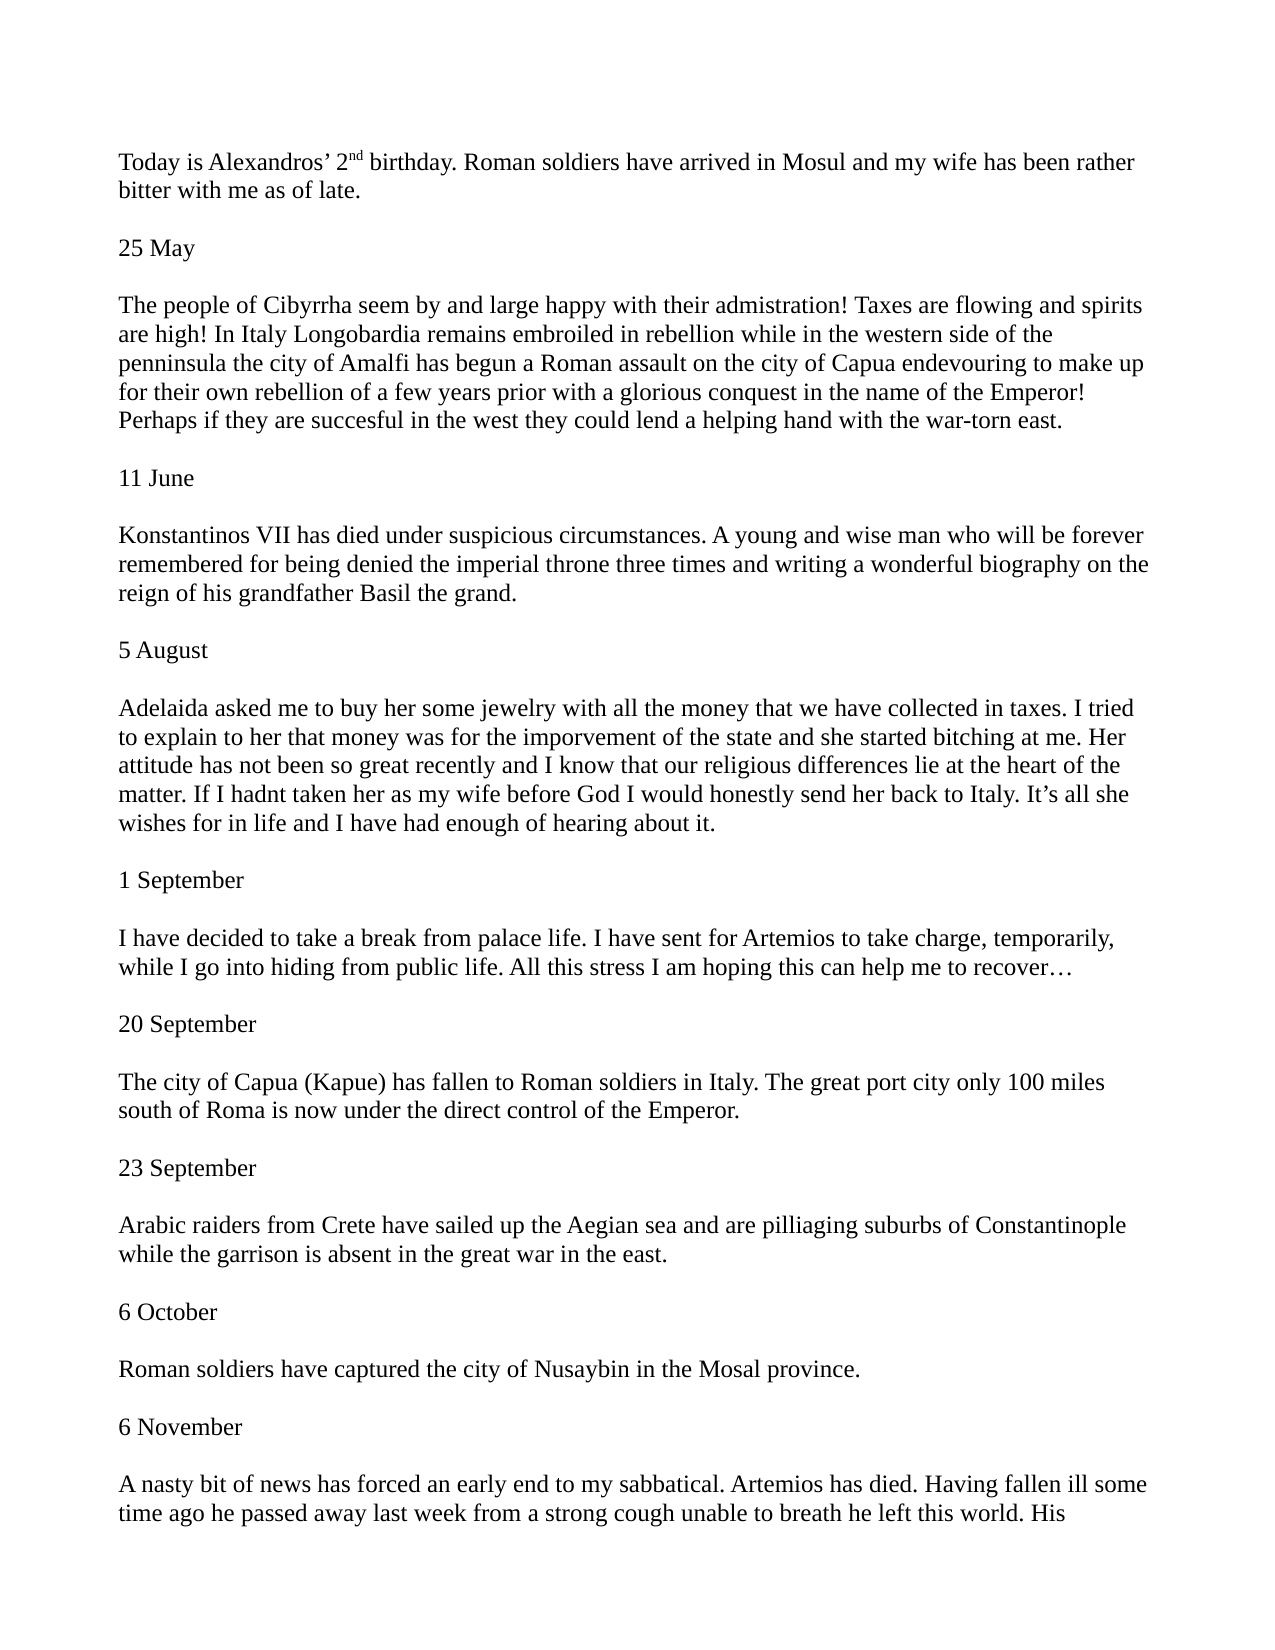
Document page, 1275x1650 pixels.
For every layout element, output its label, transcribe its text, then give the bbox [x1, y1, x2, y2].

text 1 September [118, 866, 1157, 894]
text A nasty bit of news has forced an early end to my sabbatical. Artemios has died. Having fallen ill some time ago he passed away last week from a strong cough unable to breath he left this world. His [118, 1469, 1157, 1527]
text I have decided to take a break from palace life. I have sent for Artemios to take charge, temporarily, while I go into hiding from public life. All this stress I am hoping this can help me to recover… [118, 894, 1157, 981]
text 6 October [118, 1297, 1157, 1326]
text 5 August [118, 636, 1157, 664]
text 11 June [118, 463, 1157, 492]
text The city of Capua (Kapue) has fallen to Roman soldiers in Italy. The great port city only 100 miles south of Roma is now under the direct control of the Emperor. [118, 1067, 1157, 1124]
text The people of Cibyrrha seem by and large happy with their admistration! Taxes are flowing and spirits are high! In Italy Longobardia remains embroiled in rebellion while in the western side of the penninsula the city of Amalfi has begun a Roman assault on the city of Capua endevouring to make up for their own rebellion of a few years prior with a glorious conquest in the name of the Emperor! Perhaps if they are succesful in the west they could lend a helping hand with the war-torn east. [118, 291, 1157, 434]
text Roman soldiers have captured the city of Nusaybin in the Mosal province. [118, 1326, 1157, 1383]
text Konstantinos VII has died under suspicious circumstances. A young and wise man who will be forever remembered for being denied the imperial throne three times and writing a wonderful biography on the reign of his grandfather Basil the grand. [118, 521, 1157, 607]
text Arabic raiders from Crete have sailed up the Aegian sea and are pilliaging suburbs of Constantinople while the garrison is absent in the great war in the east. [118, 1211, 1157, 1268]
text 23 September [118, 1153, 1157, 1182]
text 20 September [118, 1009, 1157, 1038]
text 25 May [118, 233, 1157, 262]
text 6 November [118, 1412, 1157, 1441]
text Adelaida asked me to buy her some jewelry with all the money that we have collected in taxes. I tried to explain to her that money was for the imporvement of the state and she started bitching at me. Her attitude has not been so great recently and I know that our religious differences lie at the heart of the matter. If I hadnt taken her as my wife before God I would honestly send her back to Italy. It’s all she wishes for in life and I have had enough of hearing about it. [118, 693, 1157, 837]
text Today is Alexandros’ 2nd birthday. Roman soldiers have arrived in Mosul and my wife has been rather bitter with me as of late. [118, 147, 1157, 204]
